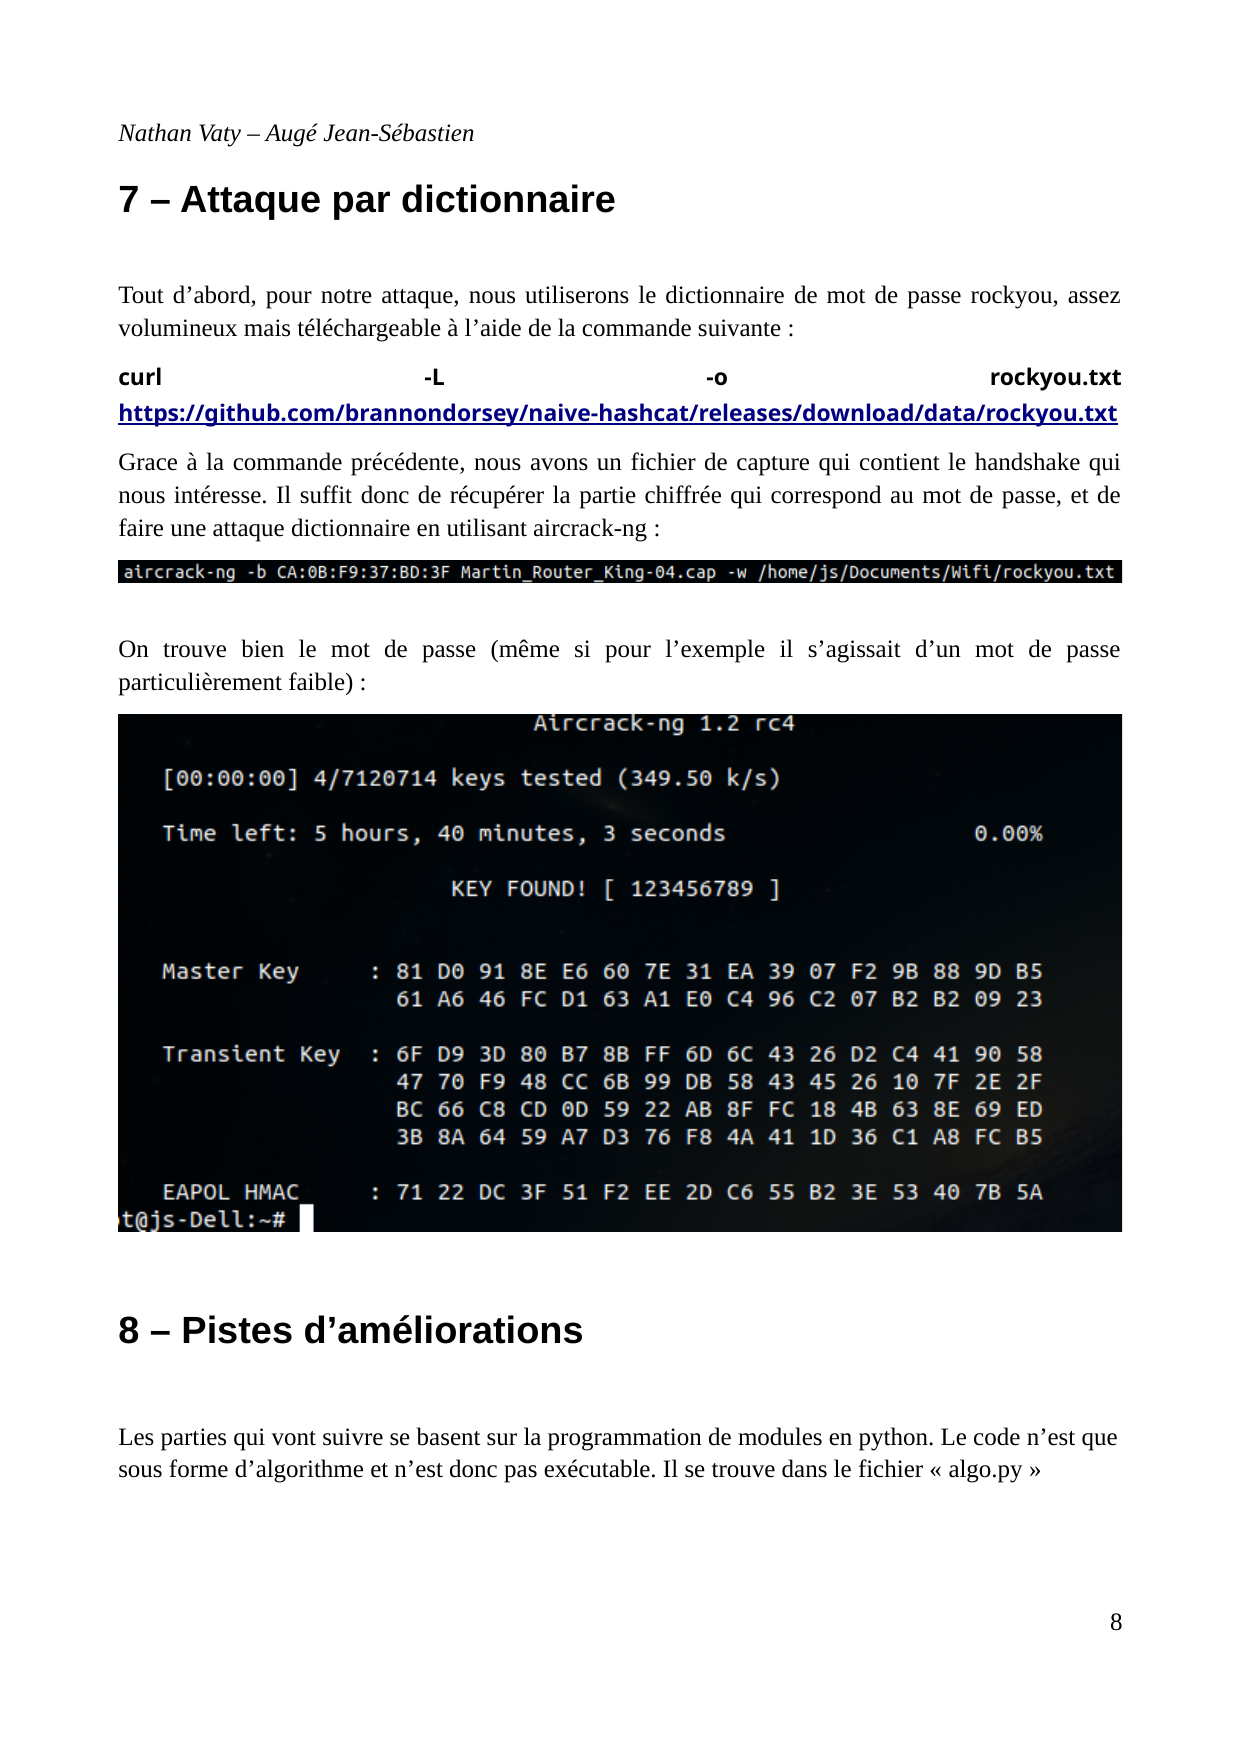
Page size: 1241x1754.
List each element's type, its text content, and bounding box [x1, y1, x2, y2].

text Grace à la commande précédente, nous avons un fichier de capture qui contient le handshake qui nous intéresse. Il suffit donc de récupérer la partie chiffrée qui correspond au mot de passe, et de faire une attaque dictionnaire en utilisant aircrack-ng : [118, 447, 1122, 542]
subtitle 7 – Attaque par dictionnaire [118, 176, 1122, 220]
text Les parties qui vont suivre se basent sur la programmation de modules en python. Le code n’est que sous forme d’algorithme et n’est donc pas exécutable. Il se trouve dans le fichier « algo.py » [118, 1422, 1122, 1483]
subtitle 8 – Pistes d’améliorations [118, 1308, 1122, 1352]
text Tout d’abord, pour notre attaque, nous utiliserons le dictionnaire de mot de passe rockyou, assez volumineux mais téléchargeable à l’aide de la commande suivante : [118, 280, 1122, 342]
text On trouve bien le mot de passe (même si pour l’exemple il s’agissait d’un mot de passe particulièrement faible) : [118, 634, 1122, 696]
picture [118, 714, 1123, 1232]
picture [118, 560, 1123, 583]
text curl -L -o rockyou.txt https://github.com/brannondorsey/naive-hashcat/releases/download/data/rockyou.txt [118, 361, 1122, 428]
